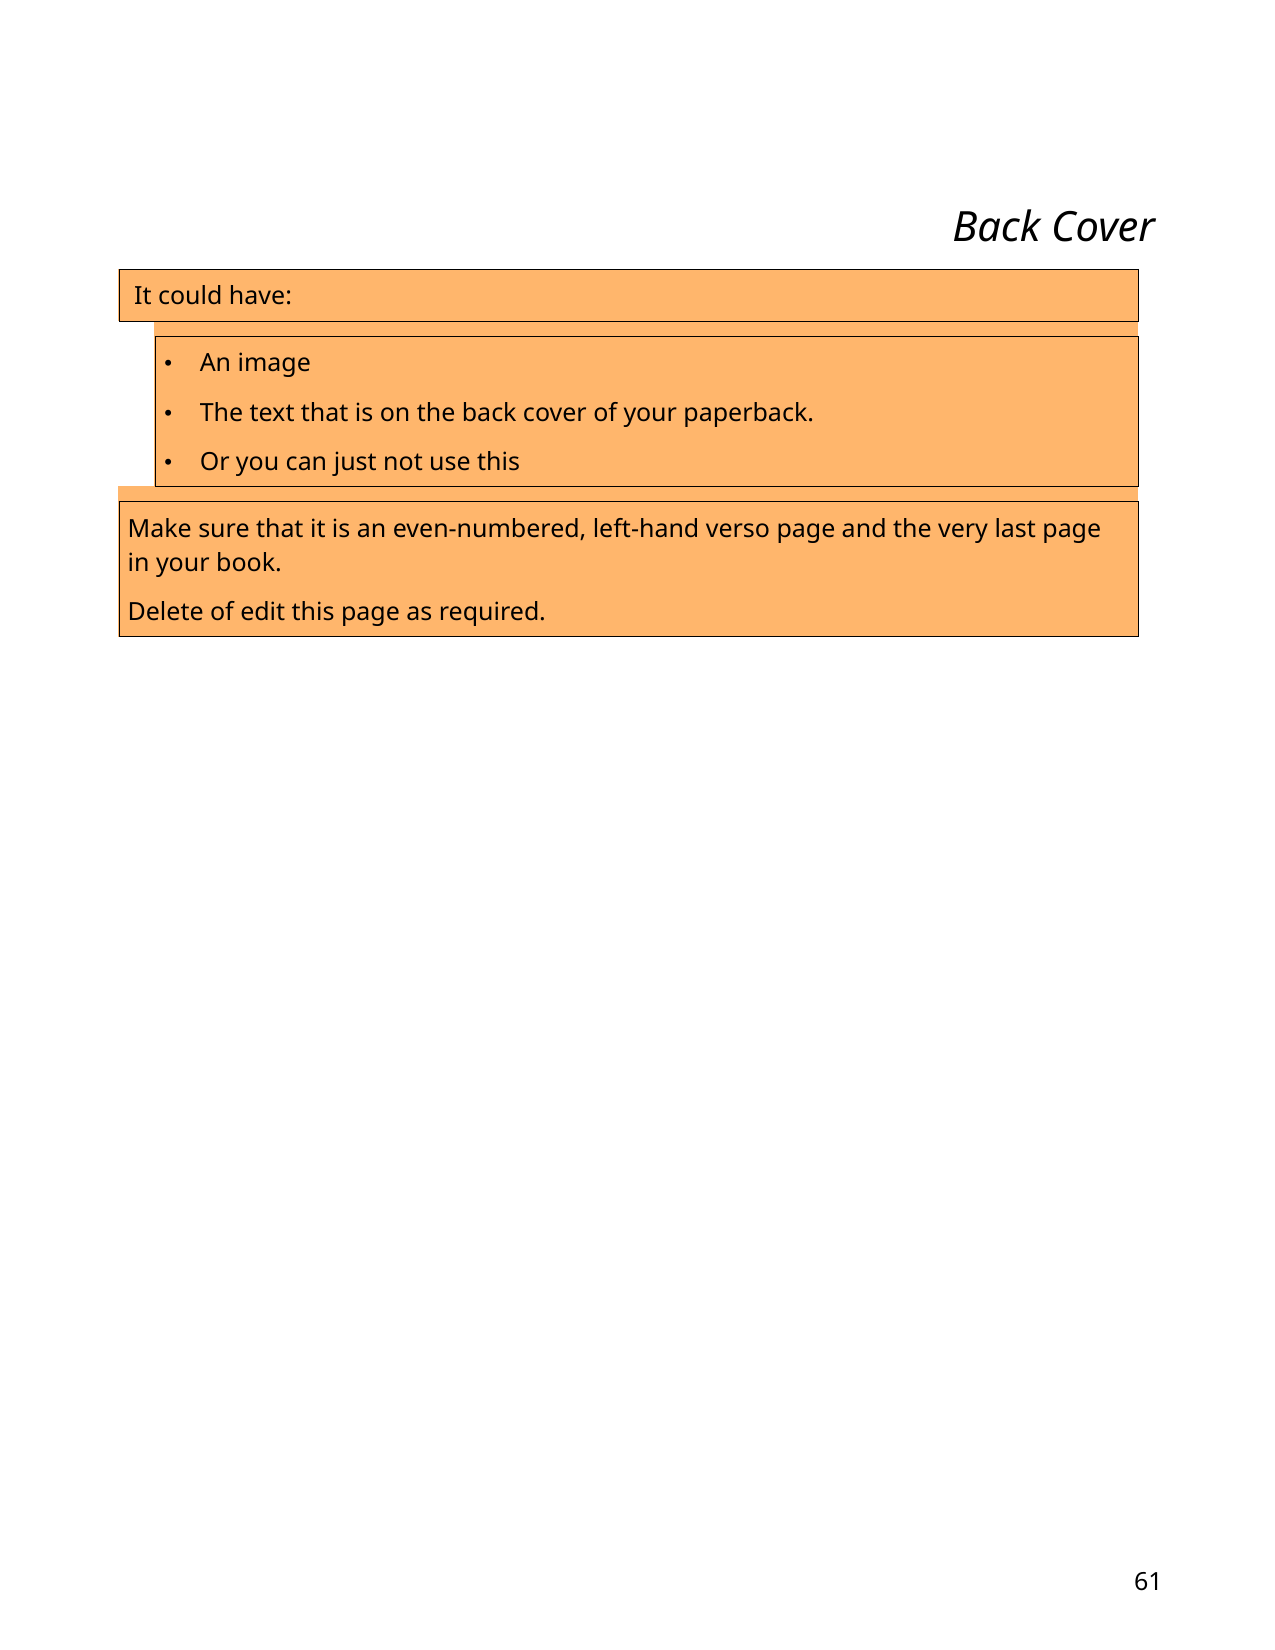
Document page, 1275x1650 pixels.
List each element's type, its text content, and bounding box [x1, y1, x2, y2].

subtitle Back Cover [94, 194, 1162, 257]
text Delete of edit this page as required. [120, 584, 1138, 636]
list An image [156, 337, 1138, 379]
text Make sure that it is an even-numbered, left-hand verso page and the very last page in your book. [120, 502, 1138, 578]
text It could have: [120, 270, 1138, 321]
list The text that is on the back cover of your paperback. [156, 385, 1138, 428]
list Or you can just not use this [156, 434, 1138, 486]
